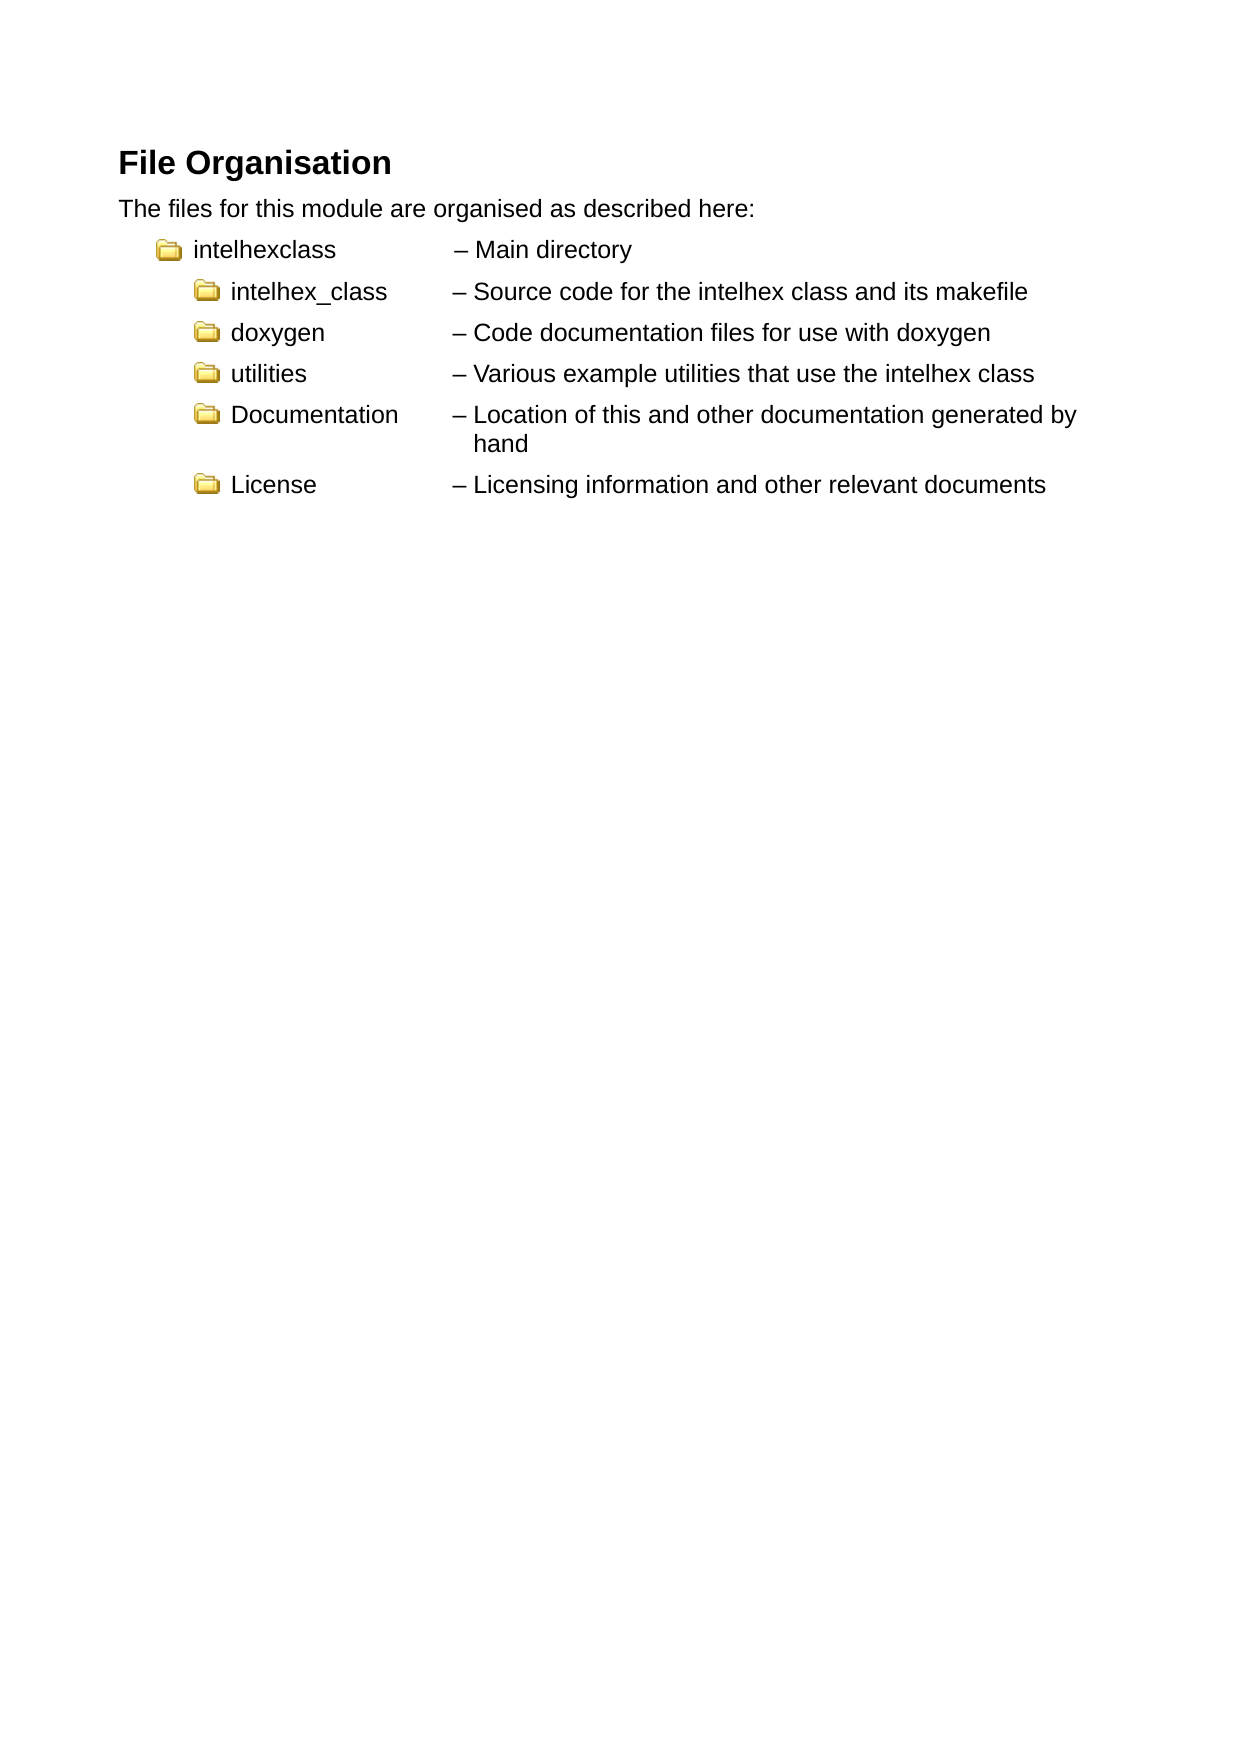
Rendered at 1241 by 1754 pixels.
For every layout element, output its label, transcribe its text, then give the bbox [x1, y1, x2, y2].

list Documentation – Location of this and other documentation generated by hand [193, 401, 1122, 458]
list License – Licensing information and other relevant documents [193, 471, 1122, 499]
list doxygen – Code documentation files for use with doxygen [193, 318, 1122, 347]
list intelhexclass – Main directory [156, 236, 1122, 264]
picture [194, 403, 220, 424]
picture [194, 362, 220, 383]
subtitle File Organisation [118, 143, 1122, 182]
picture [194, 321, 220, 342]
picture [156, 239, 182, 261]
list intelhex_class – Source code for the intelhex class and its makefile [193, 277, 1122, 306]
picture [194, 279, 220, 301]
picture [194, 473, 220, 494]
list utilities – Various example utilities that use the intelhex class [193, 359, 1122, 388]
text The files for this module are organised as described here: [118, 194, 1122, 223]
